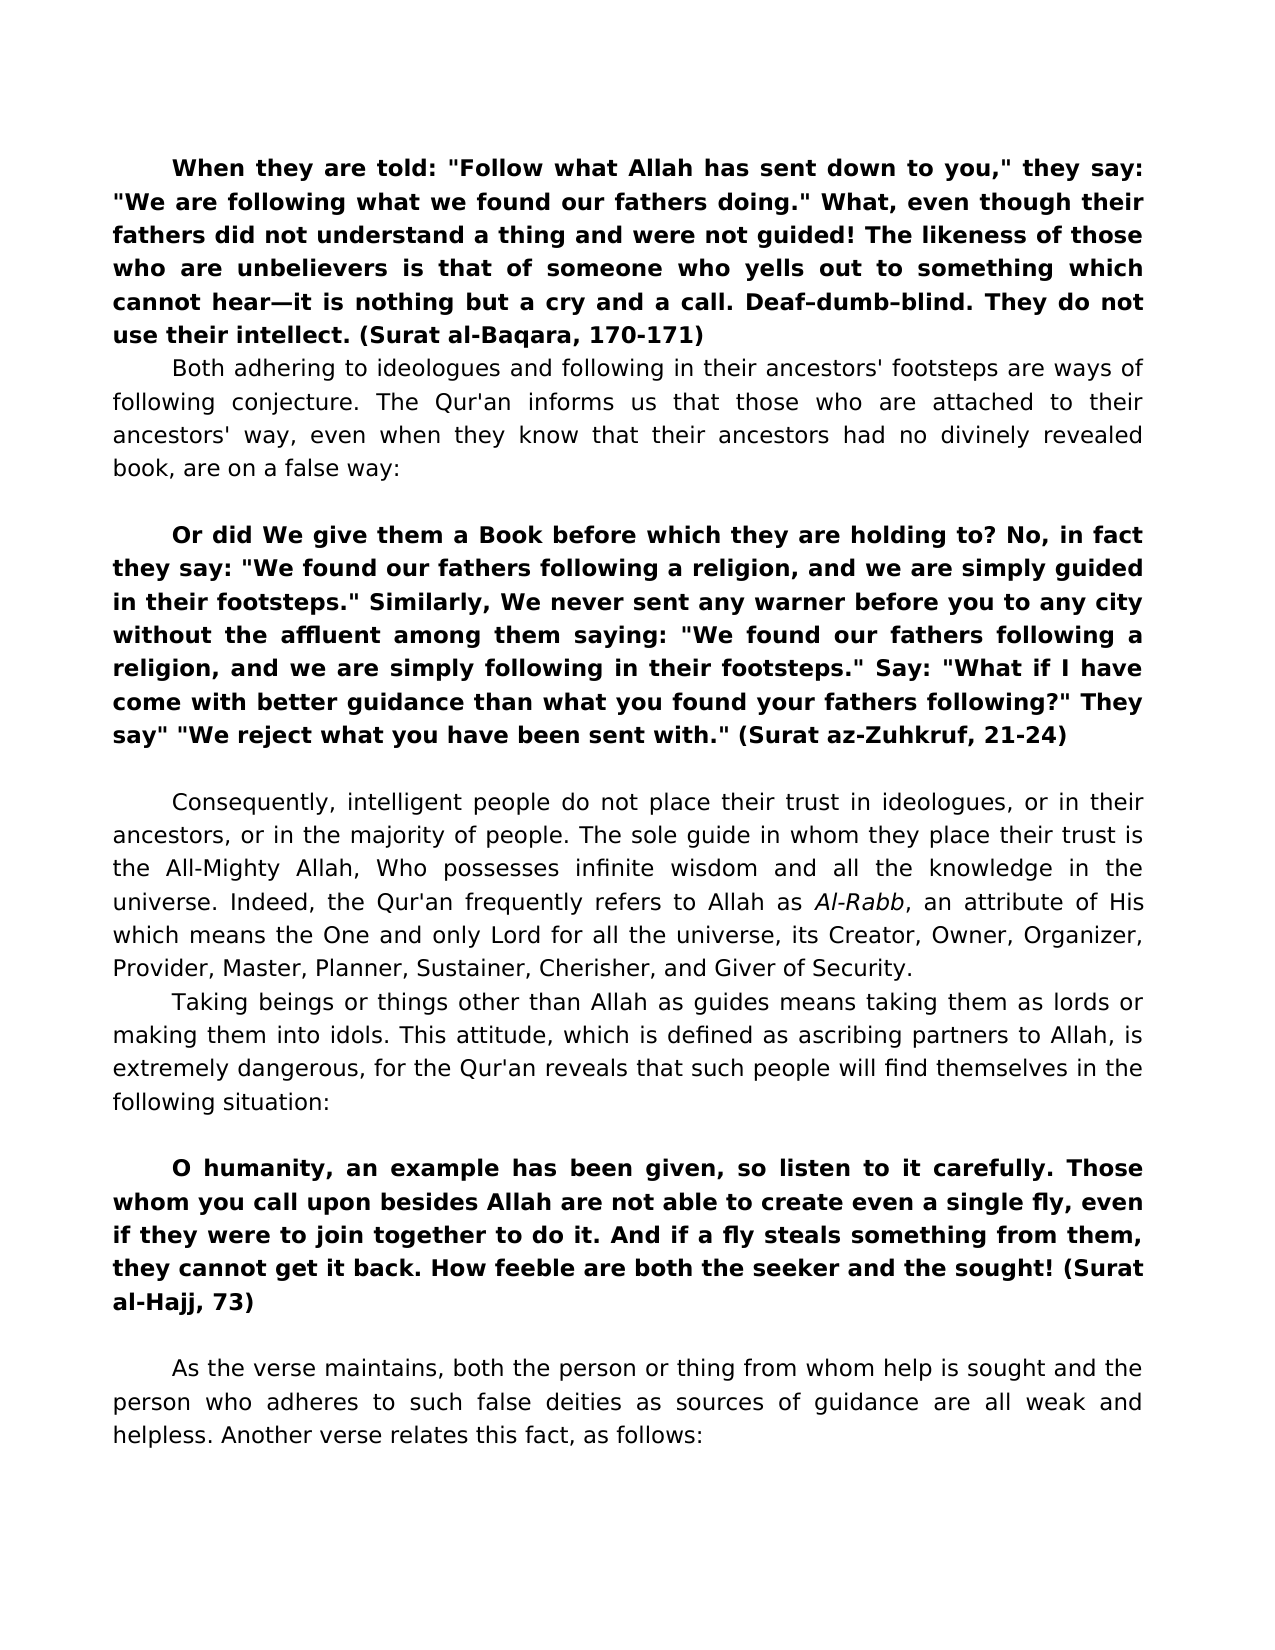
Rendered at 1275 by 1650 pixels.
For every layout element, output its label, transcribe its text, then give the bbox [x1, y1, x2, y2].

text Or did We give them a Book before which they are holding to? No, in fact they say: "We found our fathers following a religion, and we are simply guided in their footsteps." Similarly, We never sent any warner before you to any city without the affluent among them saying: "We found our fathers following a religion, and we are simply following in their footsteps." Say: "What if I have come with better guidance than what you found your fathers following?" They say" "We reject what you have been sent with." (Surat az-Zuhkruf, 21-24) [112, 517, 1145, 750]
text Taking beings or things other than Allah as guides means taking them as lords or making them into idols. This attitude, which is defined as ascribing partners to Allah, is extremely dangerous, for the Qur'an reveals that such people will find themselves in the following situation: [112, 983, 1145, 1117]
text O humanity, an example has been given, so listen to it carefully. Those whom you call upon besides Allah are not able to create even a single fly, even if they were to join together to do it. And if a fly steals something from them, they cannot get it back. How feeble are both the seeker and the sought! (Surat al-Hajj, 73) [112, 1150, 1145, 1317]
text Both adhering to ideologues and following in their ancestors' footsteps are ways of following conjecture. The Qur'an informs us that those who are attached to their ancestors' way, even when they know that their ancestors had no divinely revealed book, are on a false way: [112, 350, 1145, 483]
text As the verse maintains, both the person or thing from whom help is sought and the person who adheres to such false deities as sources of guidance are all weak and helpless. Another verse relates this fact, as follows: [112, 1350, 1145, 1450]
text Consequently, intelligent people do not place their trust in ideologues, or in their ancestors, or in the majority of people. The sole guide in whom they place their trust is the All-Mighty Allah, Who possesses infinite wisdom and all the knowledge in the universe. Indeed, the Qur'an frequently refers to Allah as Al-Rabb, an attribute of His which means the One and only Lord for all the universe, its Creator, Owner, Organizer, Provider, Master, Planner, Sustainer, Cherisher, and Giver of Security. [112, 783, 1145, 983]
text When they are told: "Follow what Allah has sent down to you," they say: "We are following what we found our fathers doing." What, even though their fathers did not understand a thing and were not guided! The likeness of those who are unbelievers is that of someone who yells out to something which cannot hear—it is nothing but a cry and a call. Deaf–dumb–blind. They do not use their intellect. (Surat al-Baqara, 170-171) [112, 150, 1145, 350]
